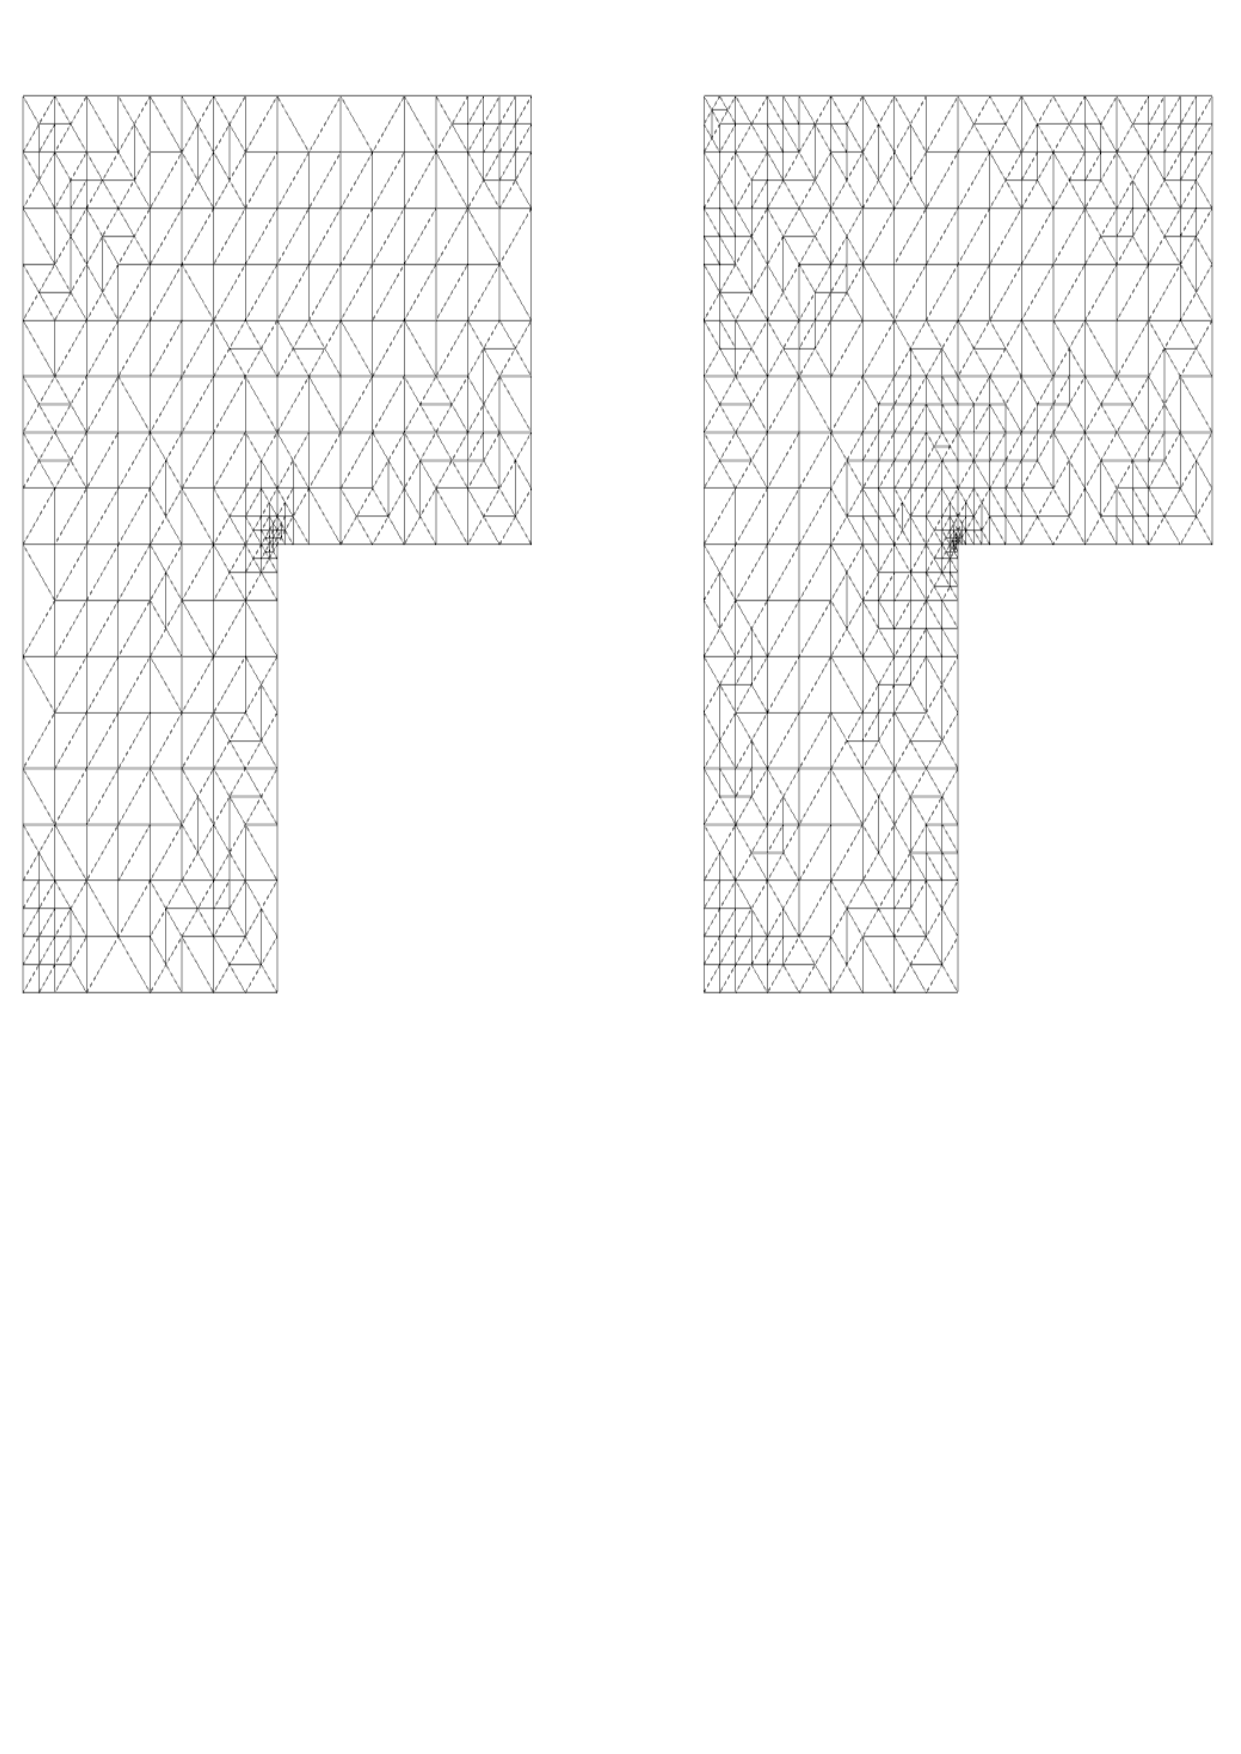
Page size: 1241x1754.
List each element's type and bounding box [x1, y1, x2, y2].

picture [0, 68, 1241, 1020]
